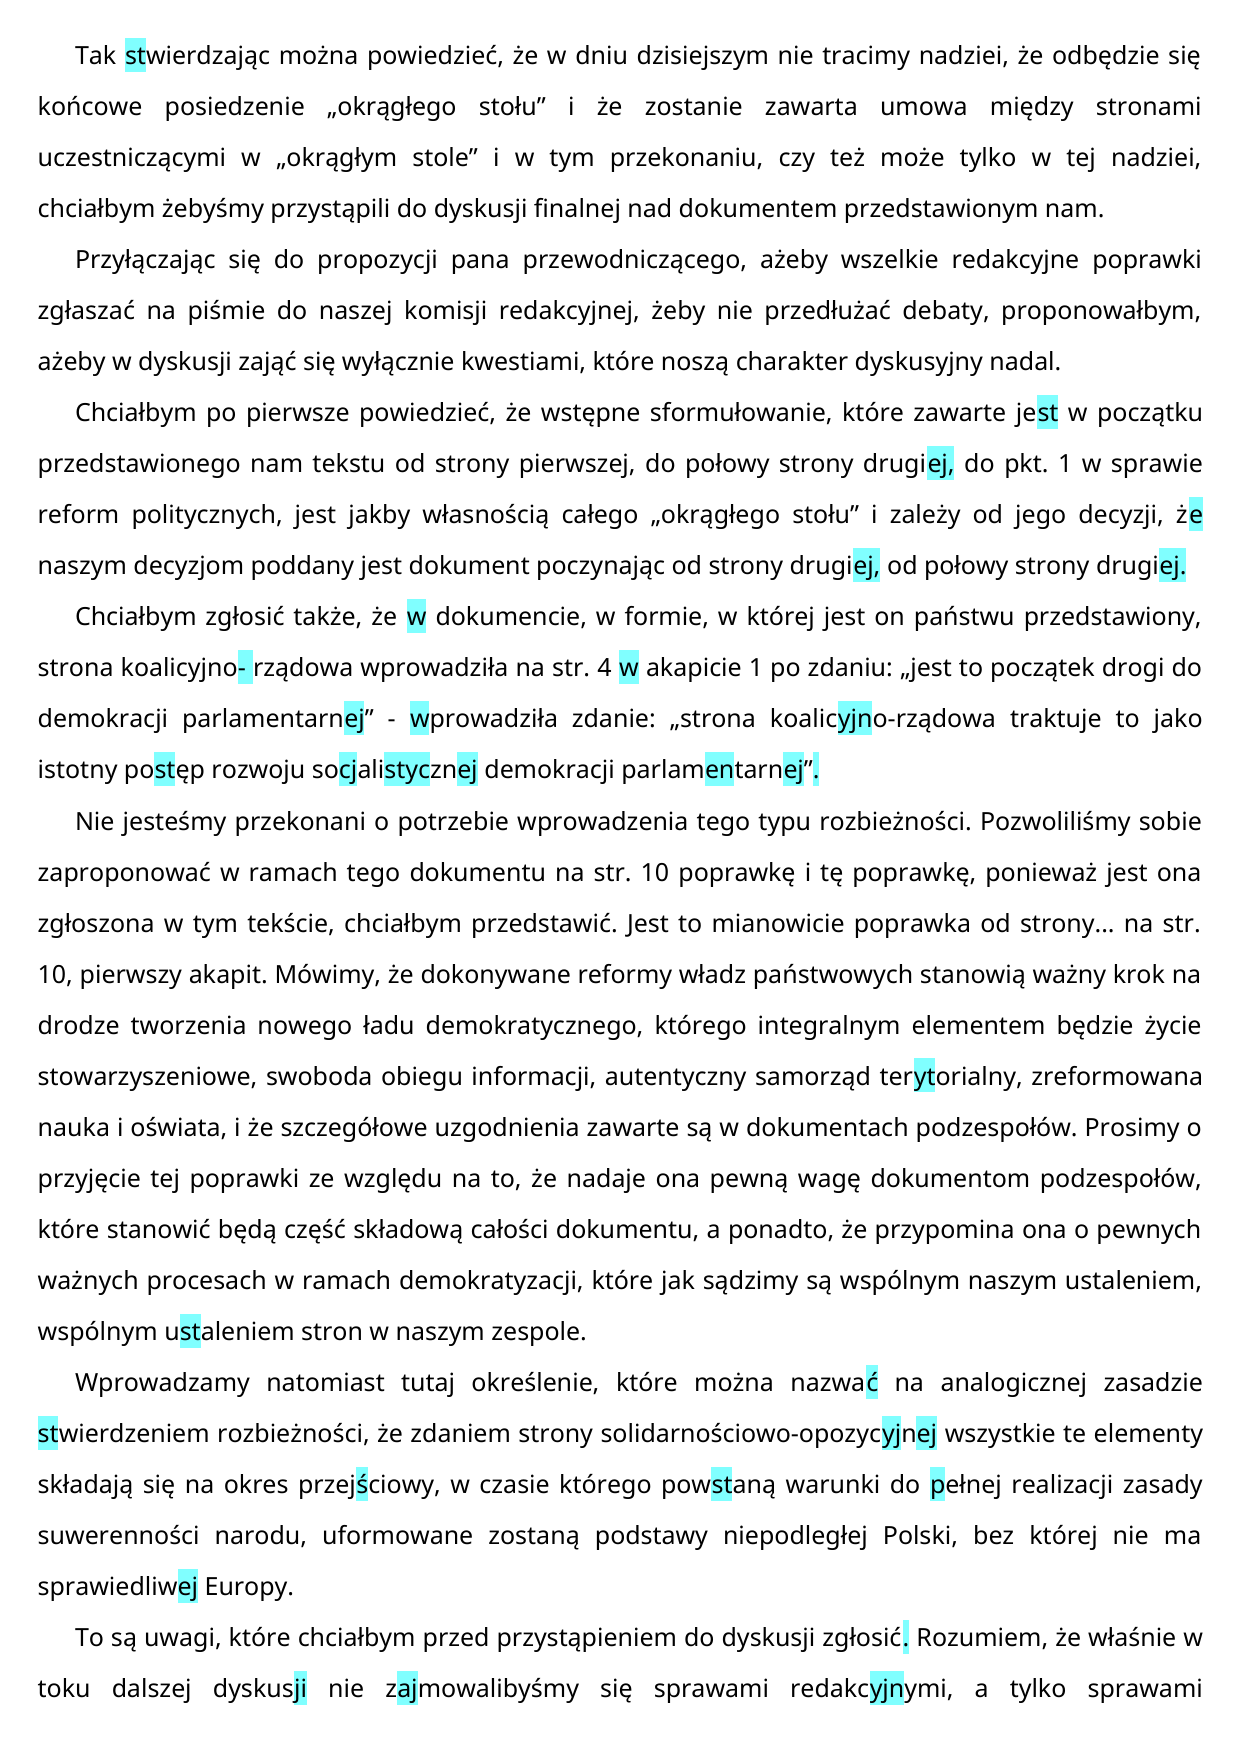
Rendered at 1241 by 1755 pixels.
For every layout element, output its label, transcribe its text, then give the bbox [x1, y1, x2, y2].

text Chciałbym zgłosić także, że w dokumencie, w formie, w której jest on państwu przedstawiony, strona koalicyjno- rządowa wprowadziła na str. 4 w akapicie 1 po zdaniu: „jest to początek drogi do demokracji parlamentarnej” - wprowadziła zdanie: „strona koalicyjno-rządowa traktuje to jako istotny postęp rozwoju socjalistycznej demokracji parlamentarnej”. [37, 599, 1203, 786]
text To są uwagi, które chciałbym przed przystąpieniem do dyskusji zgłosić. Rozumiem, że właśnie w toku dalszej dyskusji nie zajmowalibyśmy się sprawami redakcyjnymi, a tylko sprawami [37, 1620, 1203, 1705]
text Przyłączając się do propozycji pana przewodniczącego, ażeby wszelkie redakcyjne poprawki zgłaszać na piśmie do naszej komisji redakcyjnej, żeby nie przedłużać debaty, proponowałbym, ażeby w dyskusji zająć się wyłącznie kwestiami, które noszą charakter dyskusyjny nadal. [37, 242, 1203, 378]
text Wprowadzamy natomiast tutaj określenie, które można nazwać na analogicznej zasadzie stwierdzeniem rozbieżności, że zdaniem strony solidarnościowo-opozycyjnej wszystkie te elementy składają się na okres przejściowy, w czasie którego powstaną warunki do pełnej realizacji zasady suwerenności narodu, uformowane zostaną podstawy niepodległej Polski, bez której nie ma sprawiedliwej Europy. [37, 1364, 1203, 1603]
text Nie jesteśmy przekonani o potrzebie wprowadzenia tego typu rozbieżności. Pozwoliliśmy sobie zaproponować w ramach tego dokumentu na str. 10 poprawkę i tę poprawkę, ponieważ jest ona zgłoszona w tym tekście, chciałbym przedstawić. Jest to mianowicie poprawka od strony... na str. 10, pierwszy akapit. Mówimy, że dokonywane reformy władz państwowych stanowią ważny krok na drodze tworzenia nowego ładu demokratycznego, którego integralnym elementem będzie życie stowarzyszeniowe, swoboda obiegu informacji, autentyczny samorząd terytorialny, zreformowana nauka i oświata, i że szczegółowe uzgodnienia zawarte są w dokumentach podzespołów. Prosimy o przyjęcie tej poprawki ze względu na to, że nadaje ona pewną wagę dokumentom podzespołów, które stanowić będą część składową całości dokumentu, a ponadto, że przypomina ona o pewnych ważnych procesach w ramach demokratyzacji, które jak sądzimy są wspólnym naszym ustaleniem, wspólnym ustaleniem stron w naszym zespole. [37, 803, 1203, 1348]
text Tak stwierdzając można powiedzieć, że w dniu dzisiejszym nie tracimy nadziei, że odbędzie się końcowe posiedzenie „okrągłego stołu” i że zostanie zawarta umowa między stronami uczestniczącymi w „okrągłym stole” i w tym przekonaniu, czy też może tylko w tej nadziei, chciałbym żebyśmy przystąpili do dyskusji finalnej nad dokumentem przedstawionym nam. [37, 37, 1203, 225]
text Chciałbym po pierwsze powiedzieć, że wstępne sformułowanie, które zawarte jest w początku przedstawionego nam tekstu od strony pierwszej, do połowy strony drugiej, do pkt. 1 w sprawie reform politycznych, jest jakby własnością całego „okrągłego stołu” i zależy od jego decyzji, że naszym decyzjom poddany jest dokument poczynając od strony drugiej, od połowy strony drugiej. [37, 395, 1203, 582]
